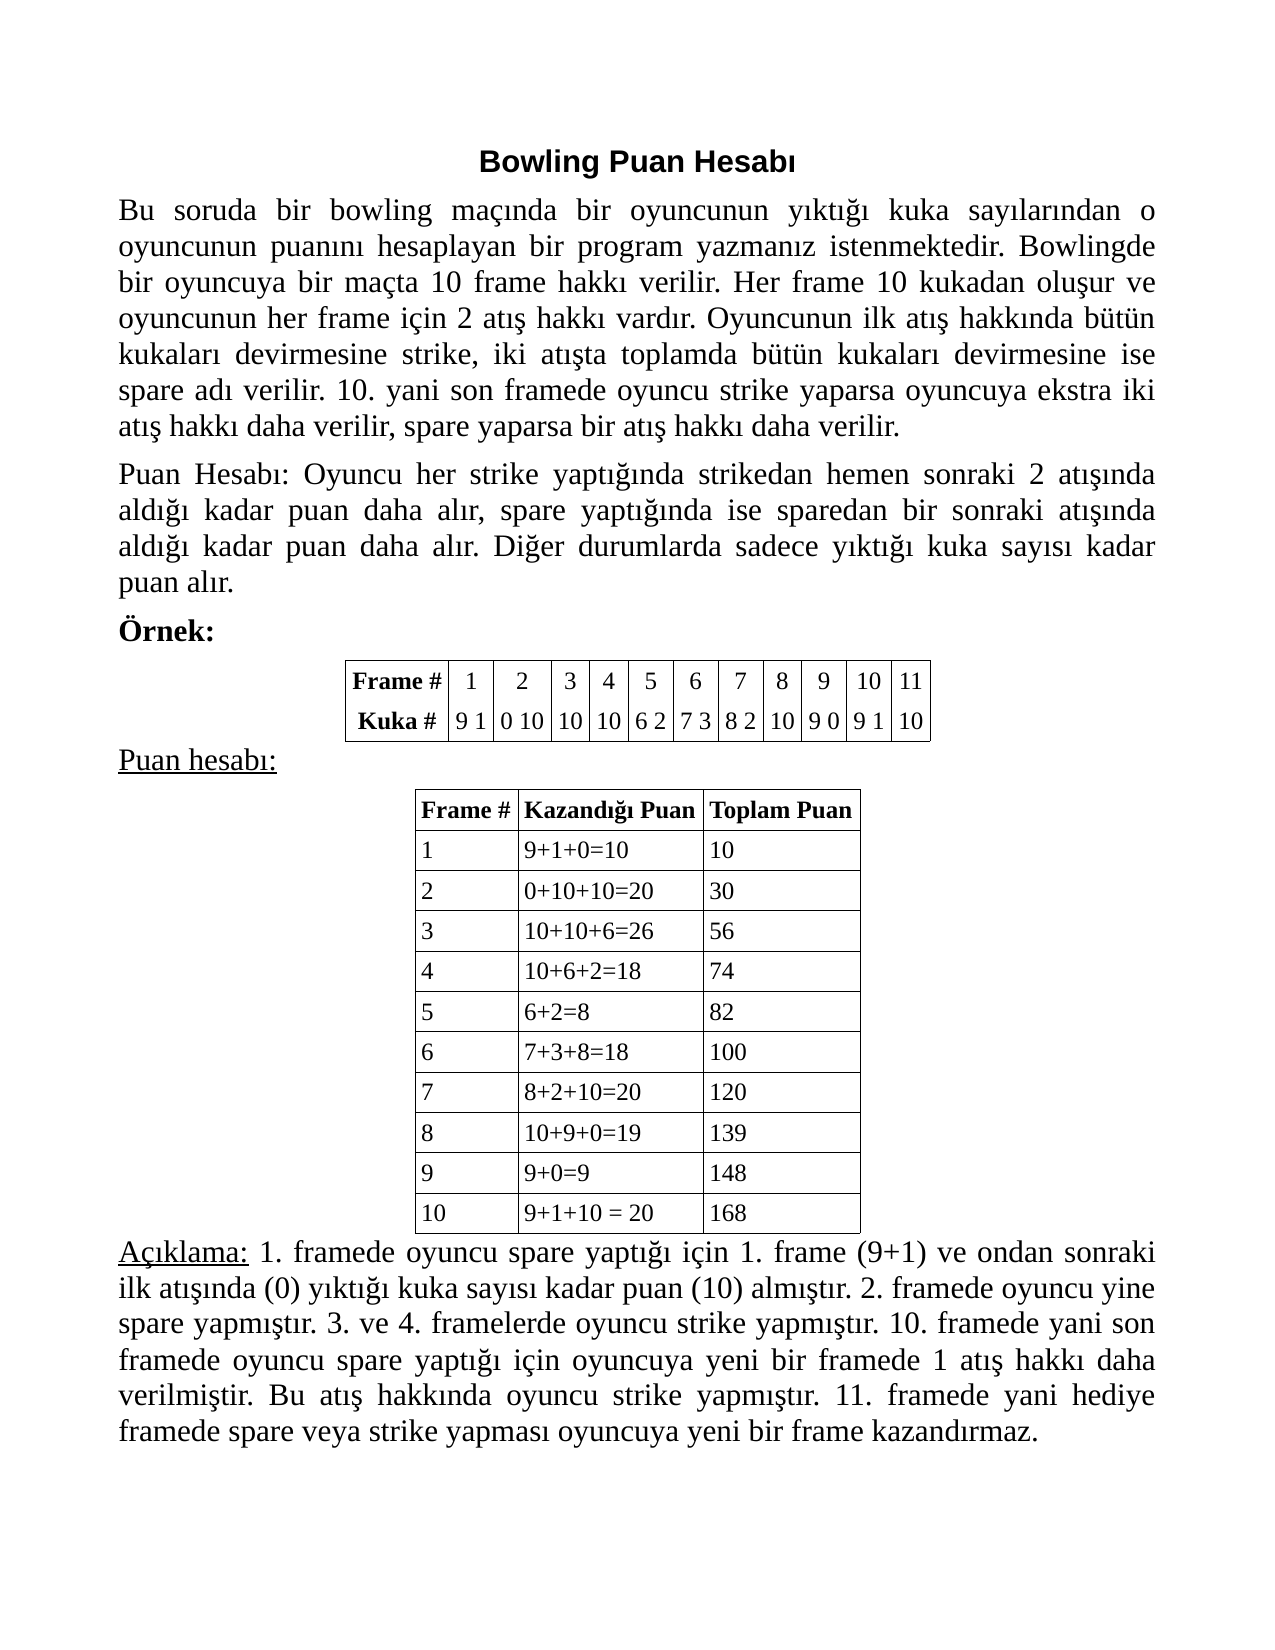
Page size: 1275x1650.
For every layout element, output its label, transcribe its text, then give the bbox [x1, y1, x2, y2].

table_header 11 [892, 661, 930, 701]
table_header 2 [494, 661, 551, 701]
table_cell 10+10+6=26 [519, 911, 703, 951]
table_cell 8 [416, 1113, 518, 1152]
table_cell 9+1+0=10 [519, 831, 703, 870]
table_cell 9 1 [449, 701, 493, 741]
table_cell 74 [704, 952, 860, 991]
table_cell 9 [416, 1153, 518, 1192]
text Örnek: [118, 612, 1157, 648]
text Açıklama: 1. framede oyuncu spare yaptığı için 1. frame (9+1) ve ondan sonraki ilk atışında (0) yıktığı kuka sayısı kadar puan (10) almıştır. 2. framede oyuncu yine spare yapmıştır. 3. ve 4. framelerde oyuncu strike yapmıştır. 10. framede yani son framede oyuncu spare yaptığı için oyuncuya yeni bir framede 1 atış hakkı daha verilmiştir. Bu atış hakkında oyuncu strike yapmıştır. 11. framede yani hediye framede spare veya strike yapması oyuncuya yeni bir frame kazandırmaz. [118, 1233, 1157, 1448]
table_cell 139 [704, 1113, 860, 1152]
table_cell 5 [416, 992, 518, 1031]
table_cell 30 [704, 871, 860, 910]
table_cell 9+0=9 [519, 1153, 703, 1192]
table_cell 7 [416, 1073, 518, 1112]
table_cell 9 0 [802, 701, 846, 741]
text Puan hesabı: [118, 741, 1157, 777]
table_cell 3 [416, 911, 518, 951]
table_header 9 [802, 661, 846, 701]
title Bowling Puan Hesabı [118, 143, 1157, 179]
table_header Kazandığı Puan [519, 790, 703, 830]
table_cell 10 [704, 831, 860, 870]
text Puan Hesabı: Oyuncu her strike yaptığında strikedan hemen sonraki 2 atışında aldığı kadar puan daha alır, spare yaptığında ise sparedan bir sonraki atışında aldığı kadar puan daha alır. Diğer durumlarda sadece yıktığı kuka sayısı kadar puan alır. [118, 456, 1157, 599]
table_cell 100 [704, 1032, 860, 1072]
table_cell 0+10+10=20 [519, 871, 703, 910]
table_cell 1 [416, 831, 518, 870]
table_cell 10+9+0=19 [519, 1113, 703, 1152]
table_cell 8 2 [719, 701, 763, 741]
table_cell 10 [552, 701, 589, 741]
table_cell 2 [416, 871, 518, 910]
table_header 1 [449, 661, 493, 701]
table_header 6 [674, 661, 718, 701]
table_header 4 [590, 661, 628, 701]
table_cell 6+2=8 [519, 992, 703, 1031]
table_cell 7+3+8=18 [519, 1032, 703, 1072]
table_header Toplam Puan [704, 790, 860, 830]
table_header 5 [629, 661, 673, 701]
table_header 10 [847, 661, 891, 701]
table_cell 9+1+10 = 20 [519, 1194, 703, 1233]
table_cell 0 10 [494, 701, 551, 741]
table_cell 7 3 [674, 701, 718, 741]
table_cell 9 1 [847, 701, 891, 741]
table_cell 120 [704, 1073, 860, 1112]
table_cell 148 [704, 1153, 860, 1192]
table_cell 56 [704, 911, 860, 951]
table_cell 6 2 [629, 701, 673, 741]
text Bu soruda bir bowling maçında bir oyuncunun yıktığı kuka sayılarından o oyuncunun puanını hesaplayan bir program yazmanız istenmektedir. Bowlingde bir oyuncuya bir maçta 10 frame hakkı verilir. Her frame 10 kukadan oluşur ve oyuncunun her frame için 2 atış hakkı vardır. Oyuncunun ilk atış hakkında bütün kukaları devirmesine strike, iki atışta toplamda bütün kukaları devirmesine ise spare adı verilir. 10. yani son framede oyuncu strike yaparsa oyuncuya ekstra iki atış hakkı daha verilir, spare yaparsa bir atış hakkı daha verilir. [118, 192, 1157, 443]
table_cell Kuka # [346, 701, 448, 741]
table_cell 82 [704, 992, 860, 1031]
table_cell 10+6+2=18 [519, 952, 703, 991]
table_header 7 [719, 661, 763, 701]
table_cell 8+2+10=20 [519, 1073, 703, 1112]
table_header 8 [764, 661, 801, 701]
table_cell 10 [764, 701, 801, 741]
table_cell 10 [590, 701, 628, 741]
table_cell 10 [416, 1194, 518, 1233]
table_header Frame # [346, 661, 448, 701]
table_header 3 [552, 661, 589, 701]
table_header Frame # [416, 790, 518, 830]
table_cell 4 [416, 952, 518, 991]
table_cell 6 [416, 1032, 518, 1072]
table_cell 168 [704, 1194, 860, 1233]
table_cell 10 [892, 701, 930, 741]
